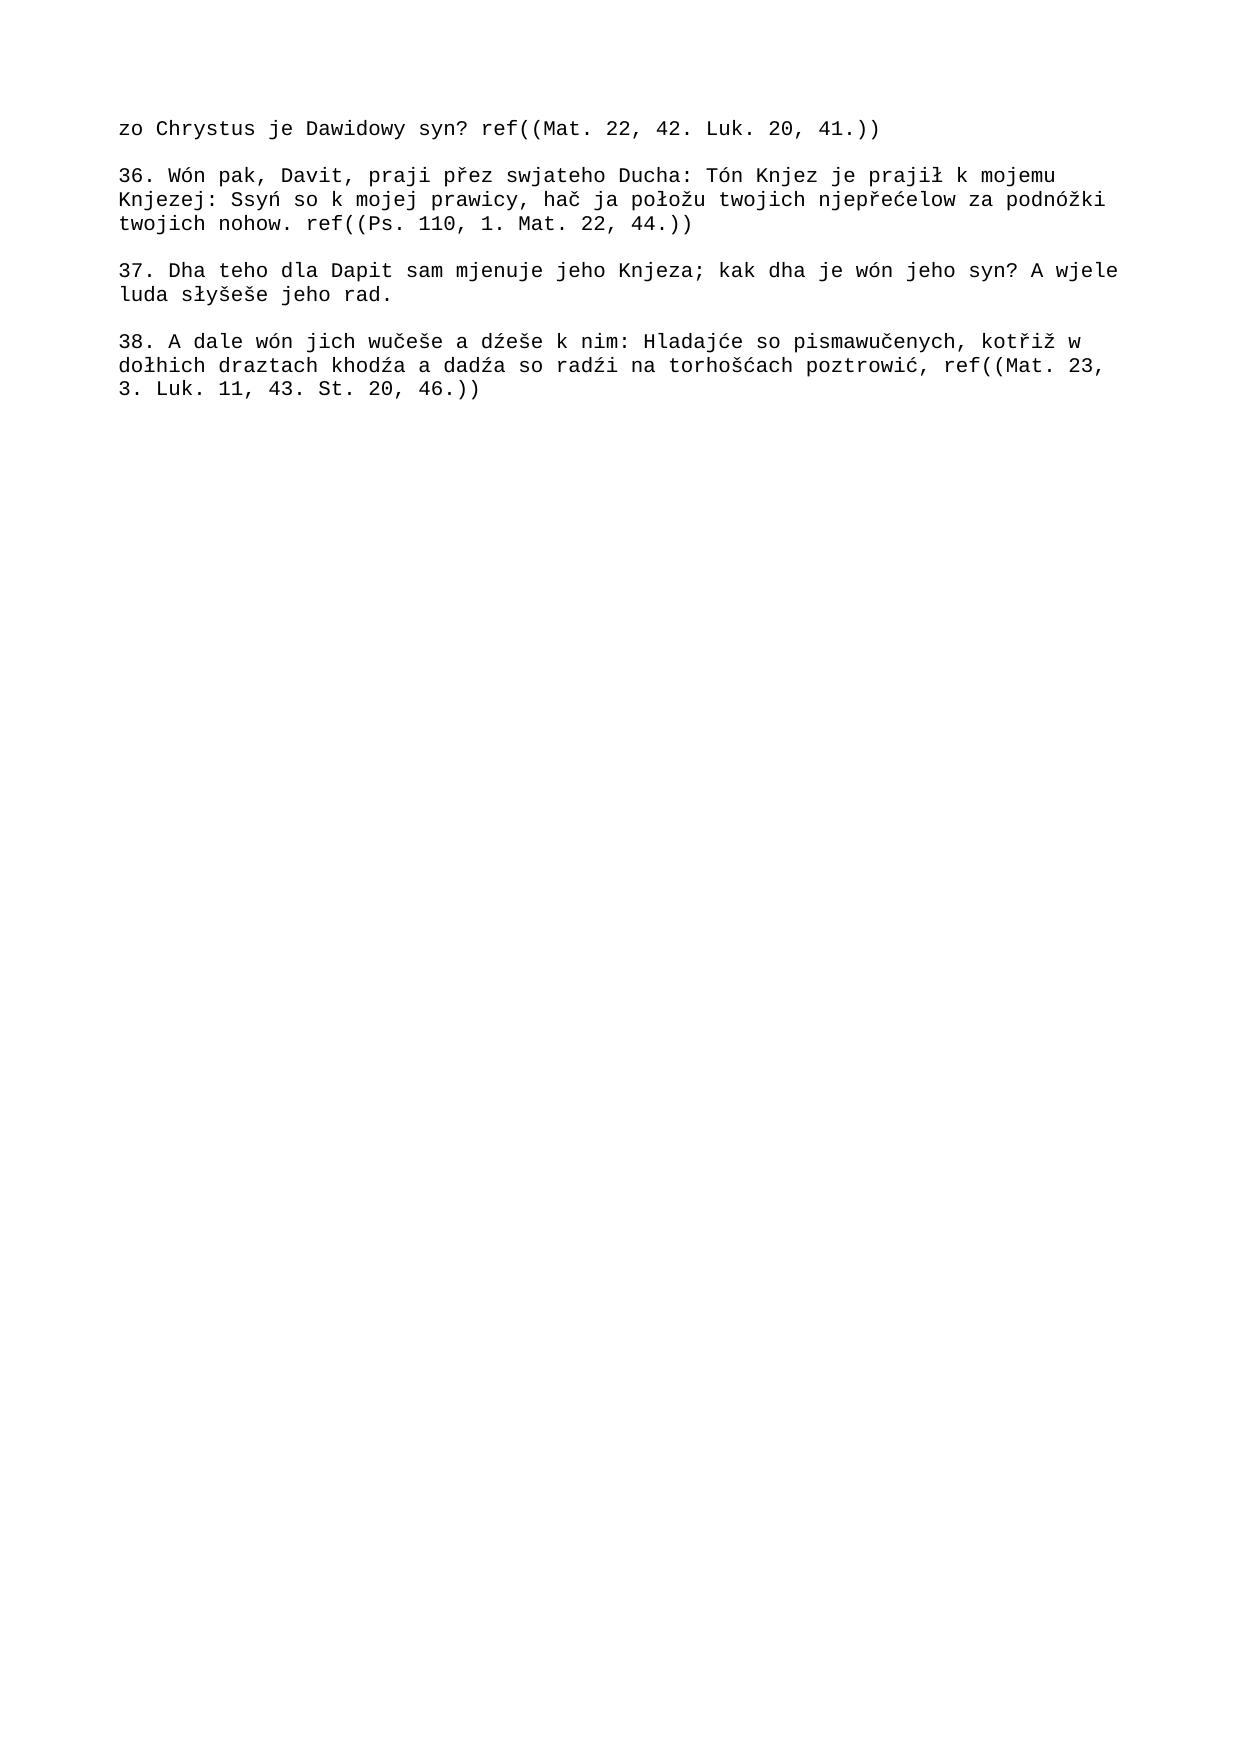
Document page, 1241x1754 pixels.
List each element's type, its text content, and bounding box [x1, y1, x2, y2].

text 38. A dale wón jich wučeše a dźeše k nim: Hladajće so pismawučenych, kotřiž w dołhich draztach khodźa a dadźa so radźi na torhošćach poztrowić, ref((Mat. 23, 3. Luk. 11, 43. St. 20, 46.)) [118, 331, 1122, 402]
text 36. Wón pak, Davit, praji přez swjateho Ducha: Tón Knjez je prajił k mojemu Knjezej: Ssyń so k mojej prawicy, hač ja połožu twojich njepřećelow za podnóžki twojich nohow. ref((Ps. 110, 1. Mat. 22, 44.)) [118, 165, 1122, 236]
text 37. Dha teho dla Dapit sam mjenuje jeho Knjeza; kak dha je wón jeho syn? A wjele luda słyšeše jeho rad. [118, 260, 1122, 307]
text zo Chrystus je Dawidowy syn? ref((Mat. 22, 42. Luk. 20, 41.)) [118, 118, 1122, 142]
